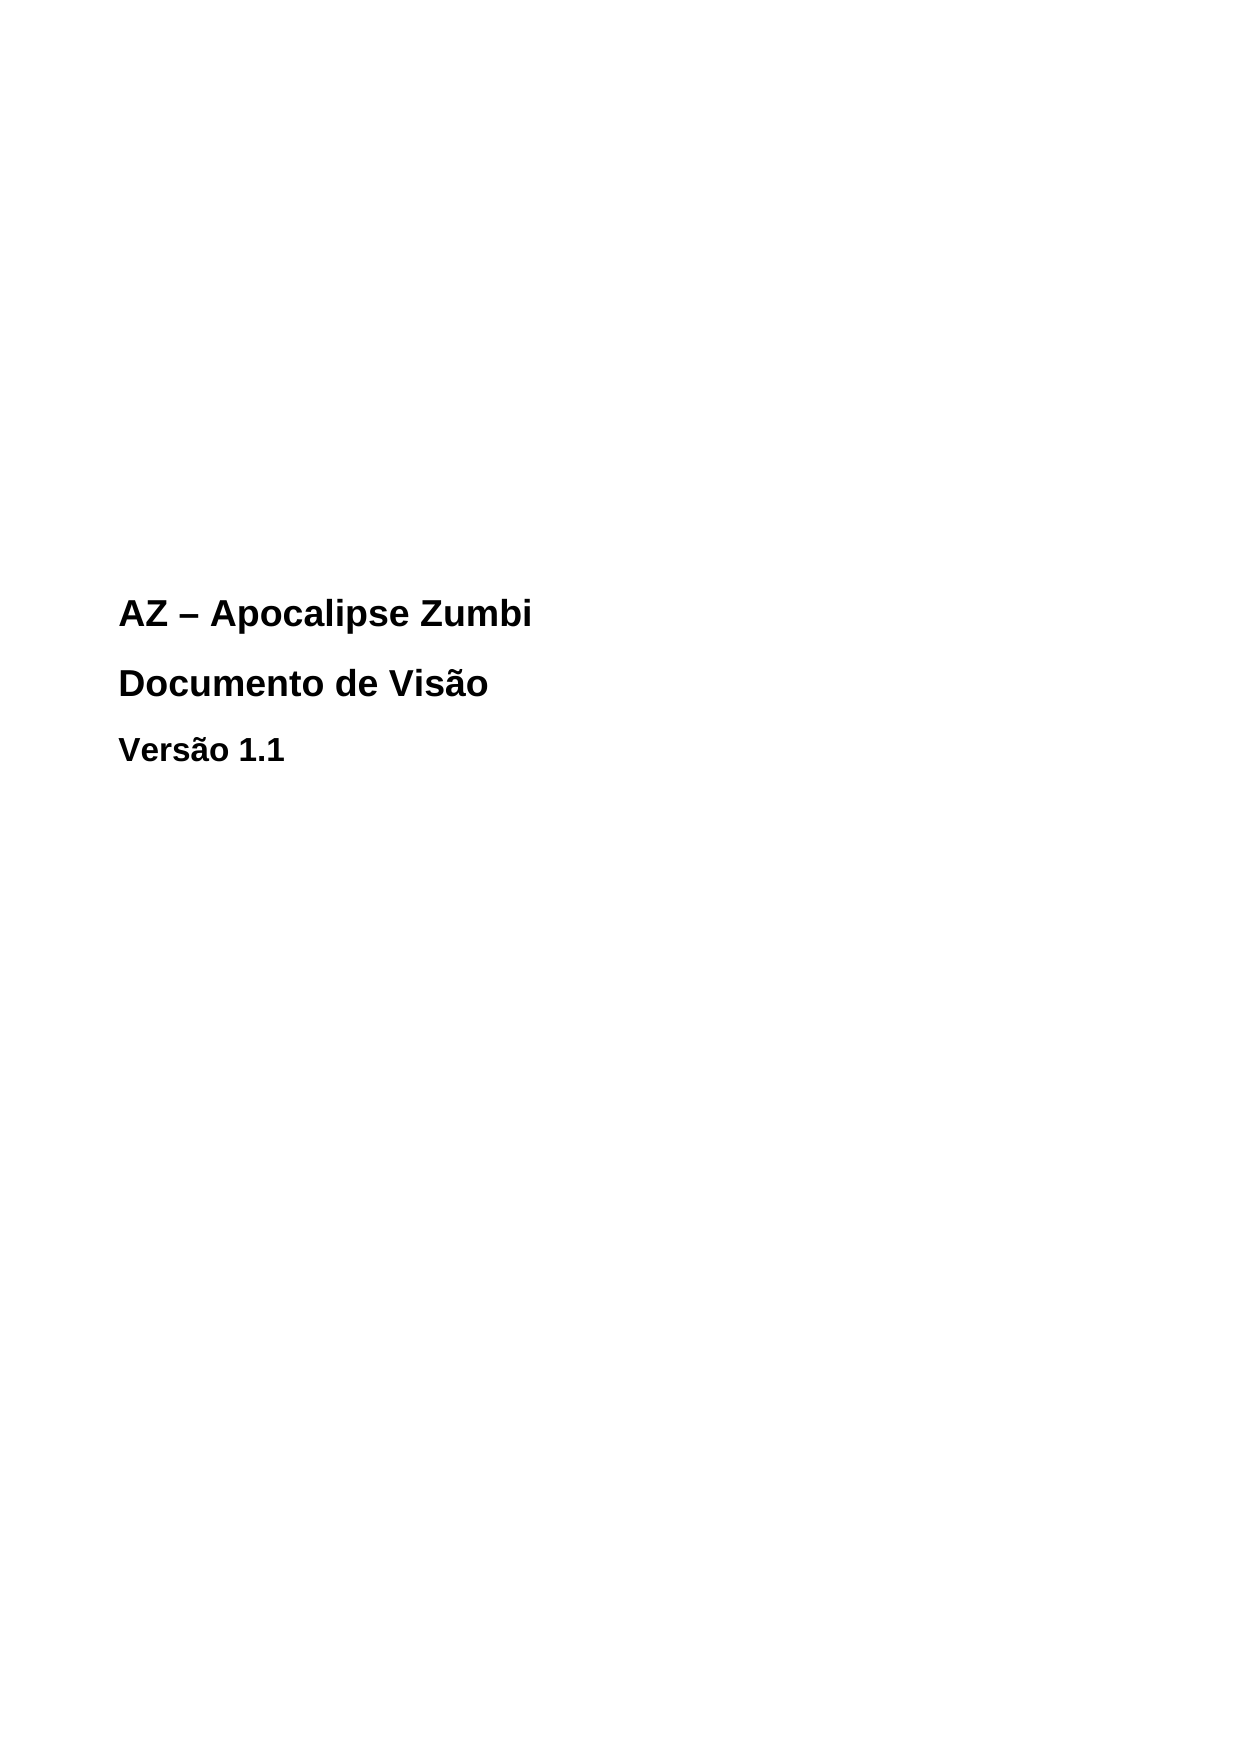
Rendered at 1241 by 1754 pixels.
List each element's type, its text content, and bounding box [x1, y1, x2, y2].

text Versão 1.1 [118, 731, 1122, 769]
text AZ – Apocalipse Zumbi [118, 592, 1122, 635]
text Documento de Visão [118, 661, 1122, 704]
